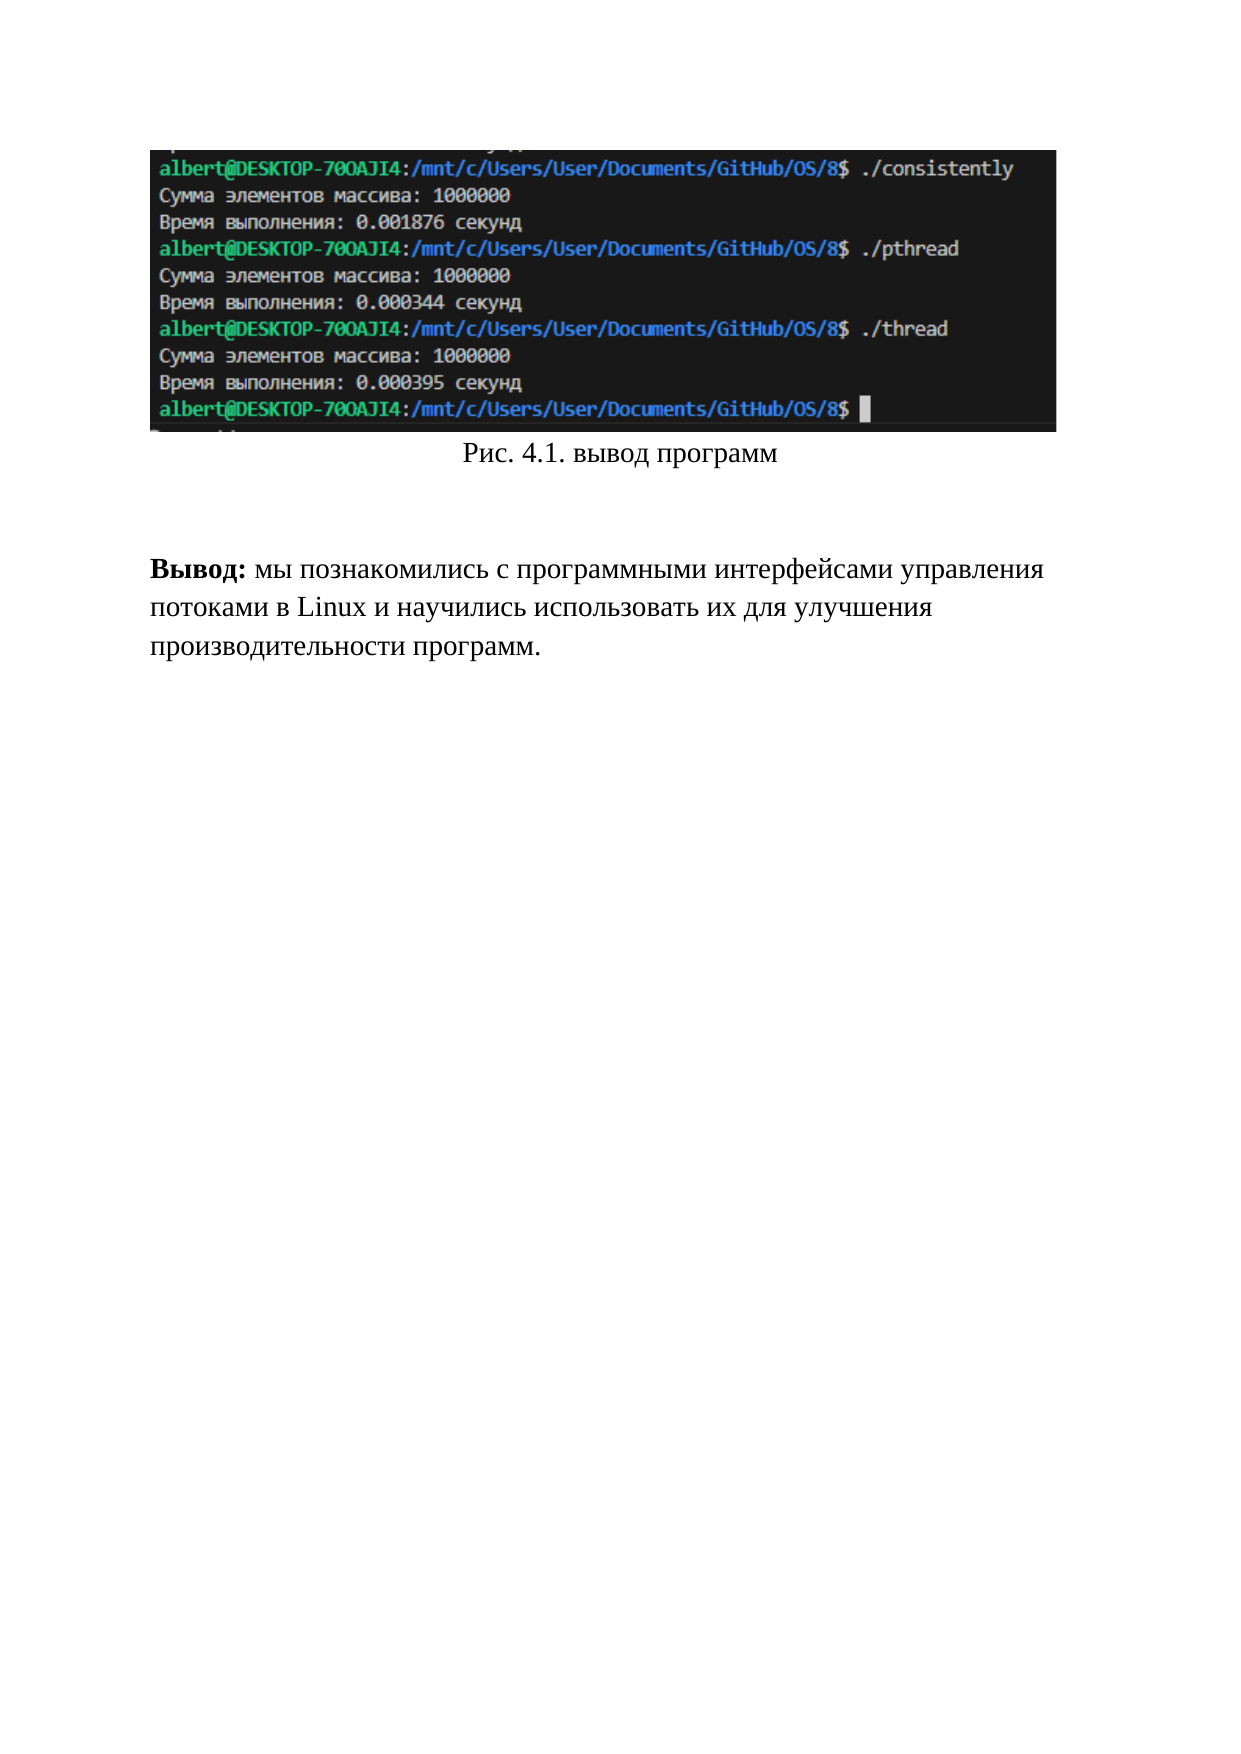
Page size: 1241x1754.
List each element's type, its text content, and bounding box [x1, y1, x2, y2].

text потоками в Linux и научились использовать их для улучшения производительности программ. [150, 589, 1090, 661]
picture [150, 150, 1057, 432]
text Рис. 4.1. вывод программ [150, 435, 1090, 469]
text Вывод: мы познакомились с программными интерфейсами управления [150, 551, 1090, 584]
